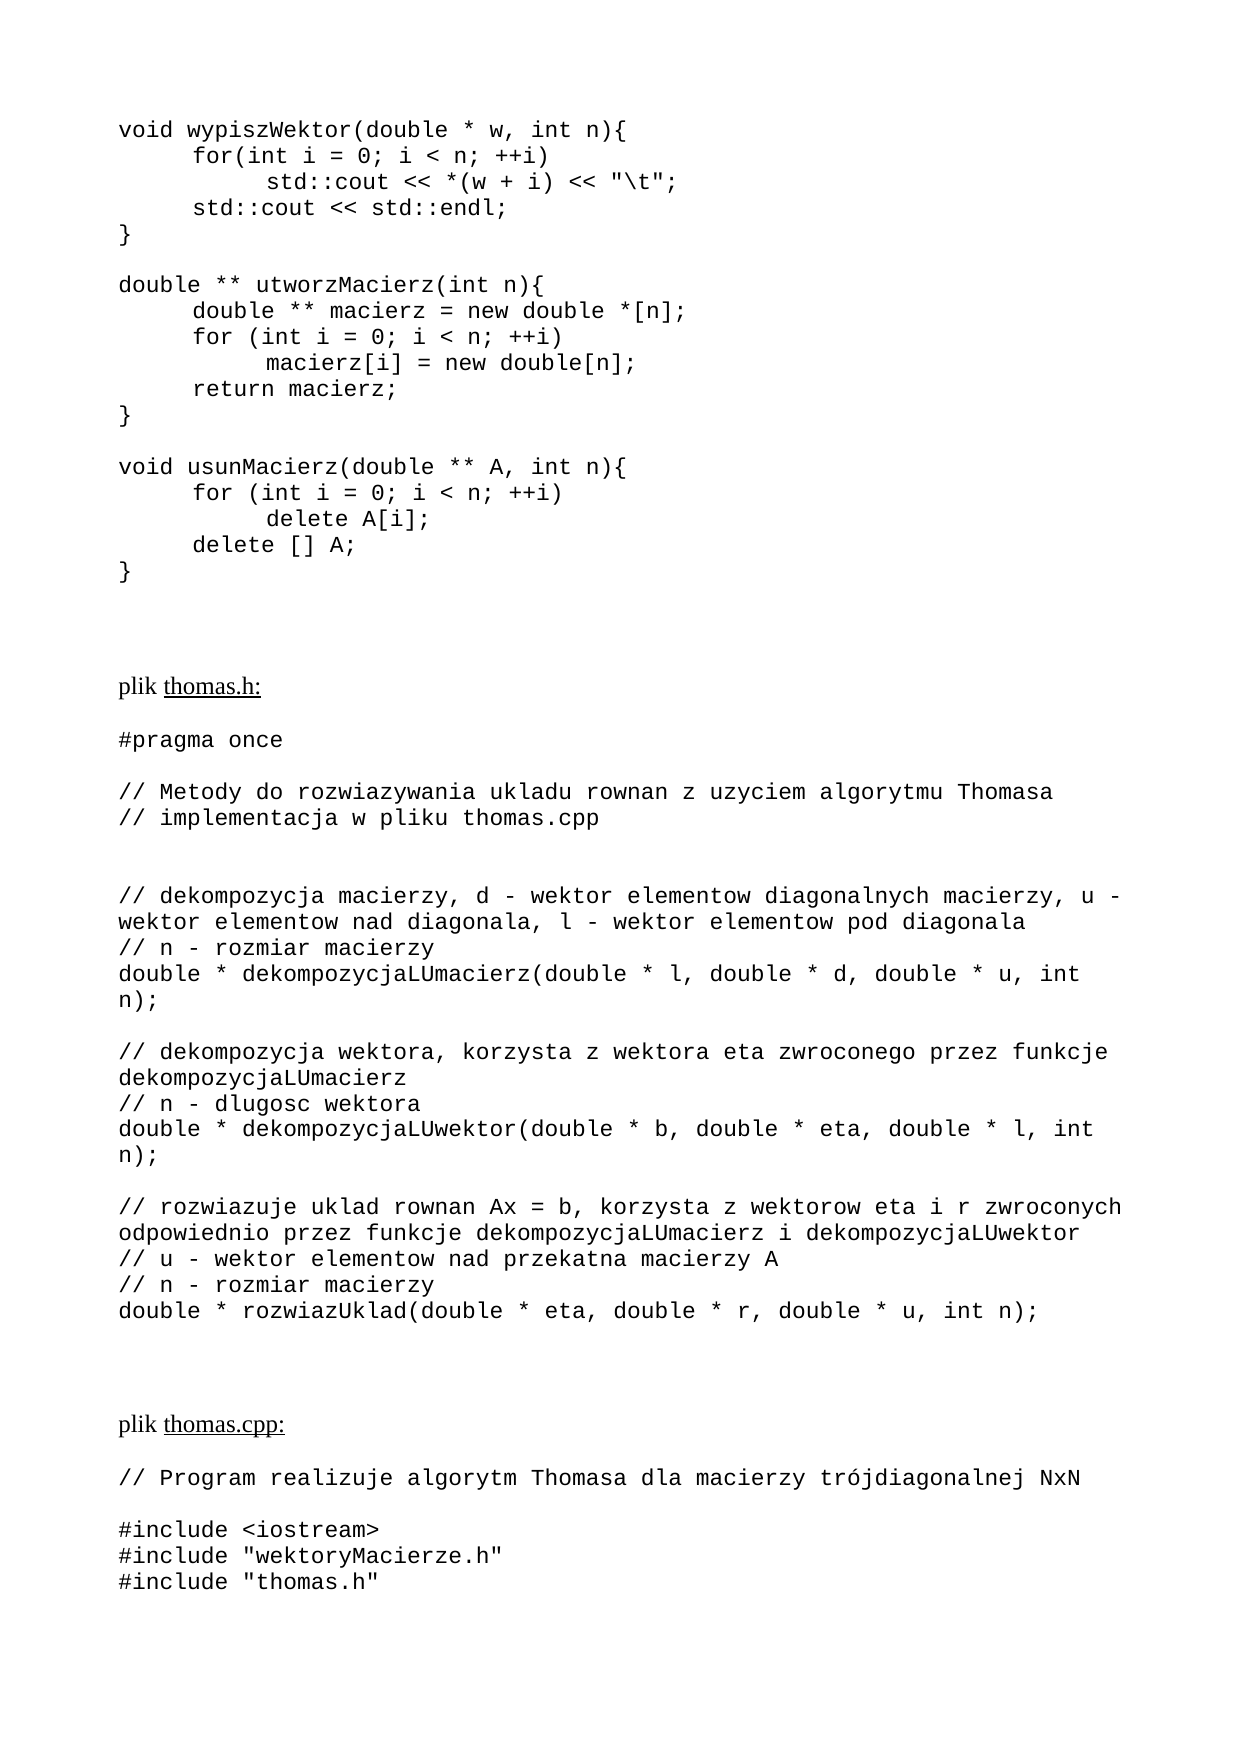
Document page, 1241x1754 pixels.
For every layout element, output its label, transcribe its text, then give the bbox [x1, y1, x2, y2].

text void wypiszWektor(double * w, int n){ [118, 118, 1122, 144]
text // rozwiazuje uklad rownan Ax = b, korzysta z wektorow eta i r zwroconych odpowiednio przez funkcje dekompozycjaLUmacierz i dekompozycjaLUwektor [118, 1196, 1122, 1247]
text #pragma once [118, 729, 1122, 755]
text macierz[i] = new double[n]; [118, 352, 1122, 377]
text std::cout << std::endl; [118, 196, 1122, 222]
text double ** utworzMacierz(int n){ [118, 274, 1122, 300]
text // n - rozmiar macierzy [118, 936, 1122, 962]
text #include <iostream> [118, 1518, 1122, 1544]
text // Program realizuje algorytm Thomasa dla macierzy trójdiagonalnej NxN [118, 1466, 1122, 1492]
text plik thomas.h: [118, 671, 1122, 700]
text // Metody do rozwiazywania ukladu rownan z uzyciem algorytmu Thomasa [118, 781, 1122, 807]
text // n - rozmiar macierzy [118, 1273, 1122, 1299]
text // u - wektor elementow nad przekatna macierzy A [118, 1247, 1122, 1273]
text } [118, 403, 1122, 429]
text for (int i = 0; i < n; ++i) [118, 481, 1122, 507]
text #include "wektoryMacierze.h" [118, 1544, 1122, 1570]
text double * dekompozycjaLUmacierz(double * l, double * d, double * u, int n); [118, 962, 1122, 1014]
text // dekompozycja wektora, korzysta z wektora eta zwroconego przez funkcje dekompozycjaLUmacierz [118, 1040, 1122, 1092]
text double ** macierz = new double *[n]; [118, 300, 1122, 326]
text delete [] A; [118, 533, 1122, 559]
text std::cout << *(w + i) << "\t"; [118, 170, 1122, 196]
text delete A[i]; [118, 507, 1122, 533]
text // n - dlugosc wektora [118, 1092, 1122, 1118]
text return macierz; [118, 377, 1122, 403]
text double * rozwiazUklad(double * eta, double * r, double * u, int n); [118, 1299, 1122, 1325]
text for(int i = 0; i < n; ++i) [118, 144, 1122, 170]
text void usunMacierz(double ** A, int n){ [118, 455, 1122, 481]
text } [118, 559, 1122, 585]
text // dekompozycja macierzy, d - wektor elementow diagonalnych macierzy, u - wektor elementow nad diagonala, l - wektor elementow pod diagonala [118, 884, 1122, 936]
text // implementacja w pliku thomas.cpp [118, 807, 1122, 832]
text } [118, 222, 1122, 248]
text for (int i = 0; i < n; ++i) [118, 326, 1122, 352]
text #include "thomas.h" [118, 1570, 1122, 1596]
text double * dekompozycjaLUwektor(double * b, double * eta, double * l, int n); [118, 1118, 1122, 1170]
text plik thomas.cpp: [118, 1409, 1122, 1437]
